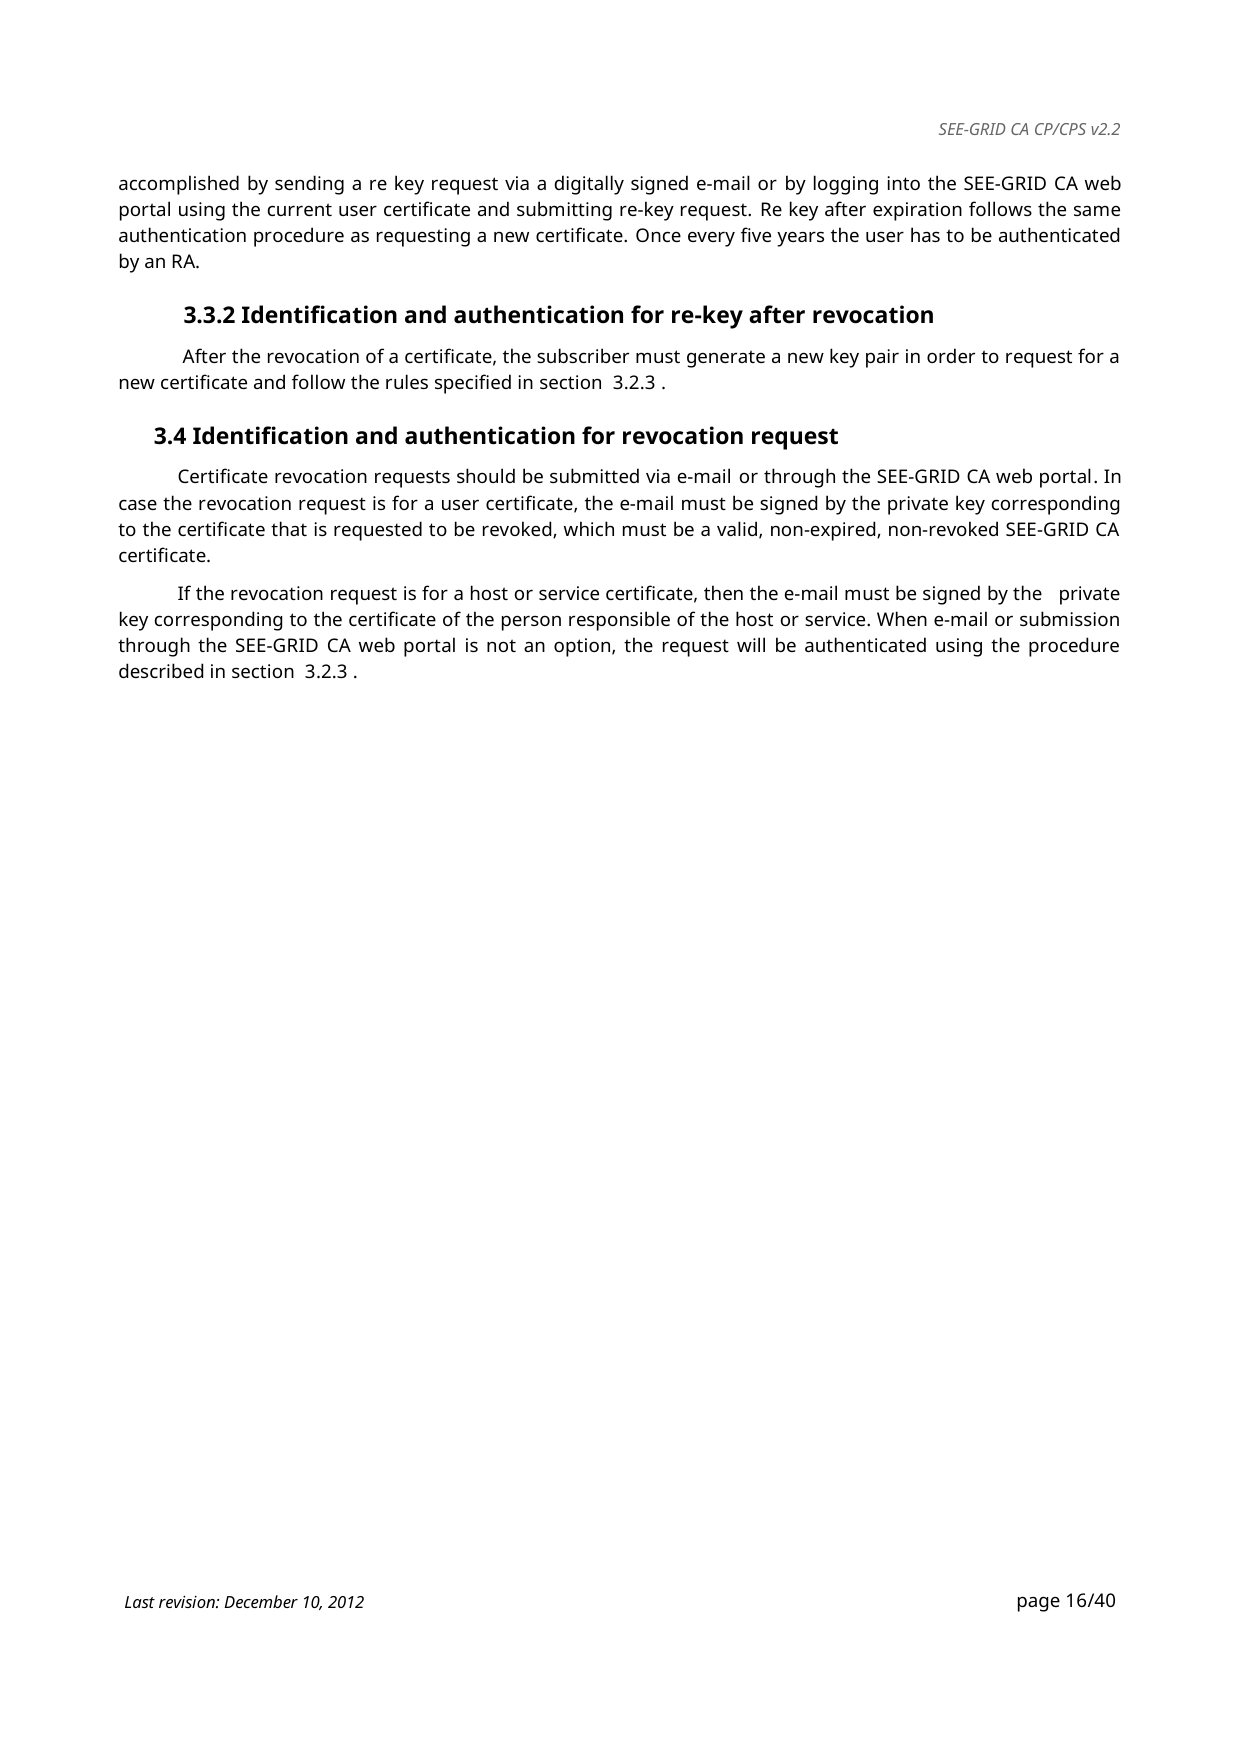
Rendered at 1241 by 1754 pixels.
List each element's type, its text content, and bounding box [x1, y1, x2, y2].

text After the revocation of a certificate, the subscriber must generate a new key pair in order to request for a new certificate and follow the rules specified in section 3.2.3. [118, 343, 1122, 395]
text Certificate revocation requests should be submitted via e-mail or through the SEE-GRID CA web portal. In case the revocation request is for a user certificate, the e-mail must be signed by the private key corresponding to the certificate that is requested to be revoked, which must be a valid, non-expired, non-revoked SEE-GRID CA certificate. [118, 463, 1122, 568]
subtitle Identification and authentication for revocation request [148, 420, 1122, 451]
text accomplished by sending a re key request via a digitally signed e-mail or by logging into the SEE-GRID CA web portal using the current user certificate and submitting re-key request. Re key after expiration follows the same authentication procedure as requesting a new certificate. Once every five years the user has to be authenticated by an RA. [118, 170, 1122, 274]
subtitle Identification and authentication for re-key after revocation [177, 299, 1122, 330]
text If the revocation request is for a host or service certificate, then the e-mail must be signed by the private key corresponding to the certificate of the person responsible of the host or service. When e-mail or submission through the SEE-GRID CA web portal is not an option, the request will be authenticated using the procedure described in section 3.2.3. [118, 580, 1122, 684]
